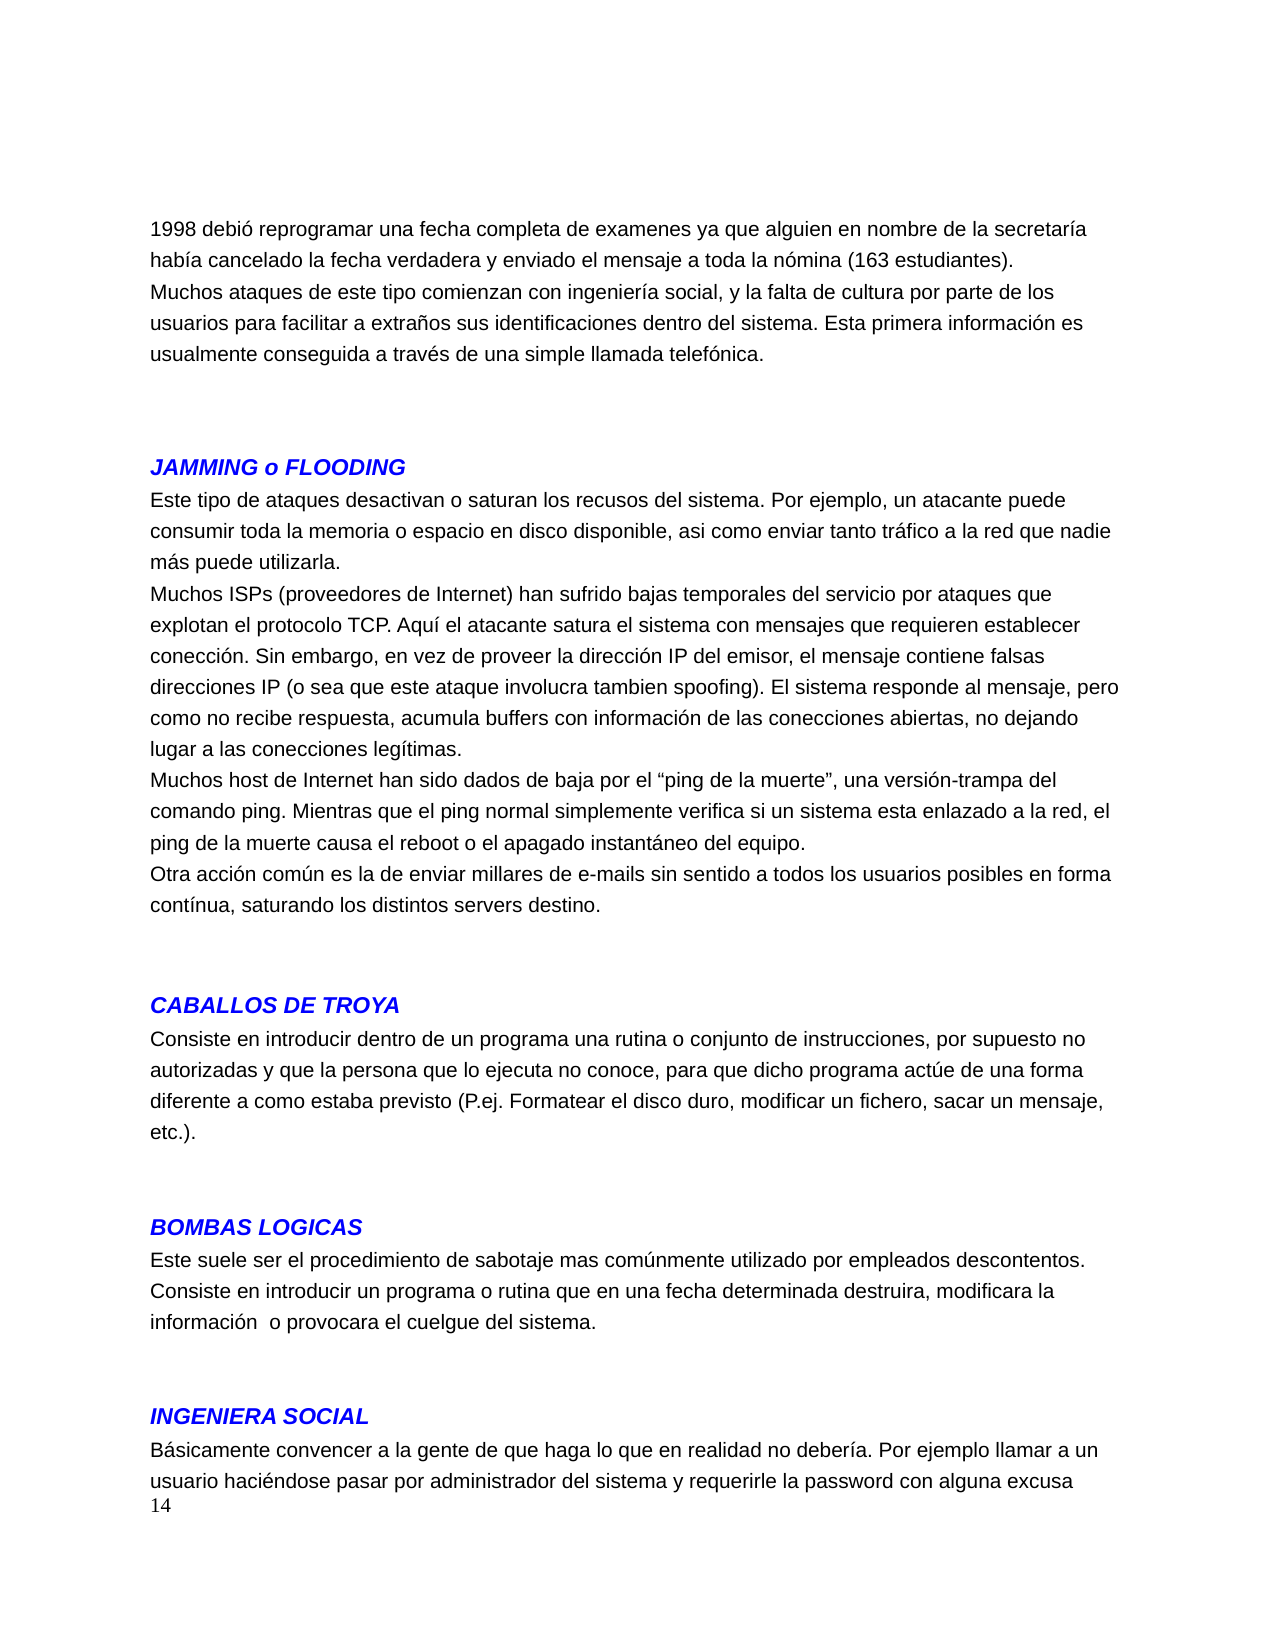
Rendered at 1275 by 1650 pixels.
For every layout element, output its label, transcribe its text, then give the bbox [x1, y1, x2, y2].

text Básicamente convencer a la gente de que haga lo que en realidad no debería. Por ejemplo llamar a un usuario haciéndose pasar por administrador del sistema y requerirle la password con alguna excusa [150, 1437, 1125, 1493]
text 1998 debió reprogramar una fecha completa de examenes ya que alguien en nombre de la secretaría había cancelado la fecha verdadera y enviado el mensaje a toda la nómina (163 estudiantes). Muchos ataques de este tipo comienzan con ingeniería social, y la falta de cultura por parte de los usuarios para facilitar a extraños sus identificaciones dentro del sistema. Esta primera información es usualmente conseguida a través de una simple llamada telefónica. [150, 217, 1125, 366]
text Muchos ISPs (proveedores de Internet) han sufrido bajas temporales del servicio por ataques que explotan el protocolo TCP. Aquí el atacante satura el sistema con mensajes que requieren establecer conección. Sin embargo, en vez de proveer la dirección IP del emisor, el mensaje contiene falsas direcciones IP (o sea que este ataque involucra tambien spoofing). El sistema responde al mensaje, pero como no recibe respuesta, acumula buffers con información de las conecciones abiertas, no dejando lugar a las conecciones legítimas. [150, 581, 1125, 761]
text INGENIERA SOCIAL [150, 1403, 1125, 1430]
text CABALLOS DE TROYA [150, 992, 1125, 1019]
text Este suele ser el procedimiento de sabotaje mas comúnmente utilizado por empleados descontentos. Consiste en introducir un programa o rutina que en una fecha determinada destruira, modificara la información o provocara el cuelgue del sistema. [150, 1248, 1125, 1334]
text Otra acción común es la de enviar millares de e-mails sin sentido a todos los usuarios posibles en forma contínua, saturando los distintos servers destino. [150, 862, 1125, 917]
text Muchos host de Internet han sido dados de baja por el “ping de la muerte”, una versión-trampa del comando ping. Mientras que el ping normal simplemente verifica si un sistema esta enlazado a la red, el ping de la muerte causa el reboot o el apagado instantáneo del equipo. [150, 768, 1125, 854]
text Este tipo de ataques desactivan o saturan los recusos del sistema. Por ejemplo, un atacante puede consumir toda la memoria o espacio en disco disponible, asi como enviar tanto tráfico a la red que nadie más puede utilizarla. [150, 488, 1125, 574]
text BOMBAS LOGICAS [150, 1213, 1125, 1240]
text Consiste en introducir dentro de un programa una rutina o conjunto de instrucciones, por supuesto no autorizadas y que la persona que lo ejecuta no conoce, para que dicho programa actúe de una forma diferente a como estaba previsto (P.ej. Formatear el disco duro, modificar un fichero, sacar un mensaje, etc.). [150, 1027, 1125, 1144]
text JAMMING o FLOODING [150, 454, 1125, 480]
